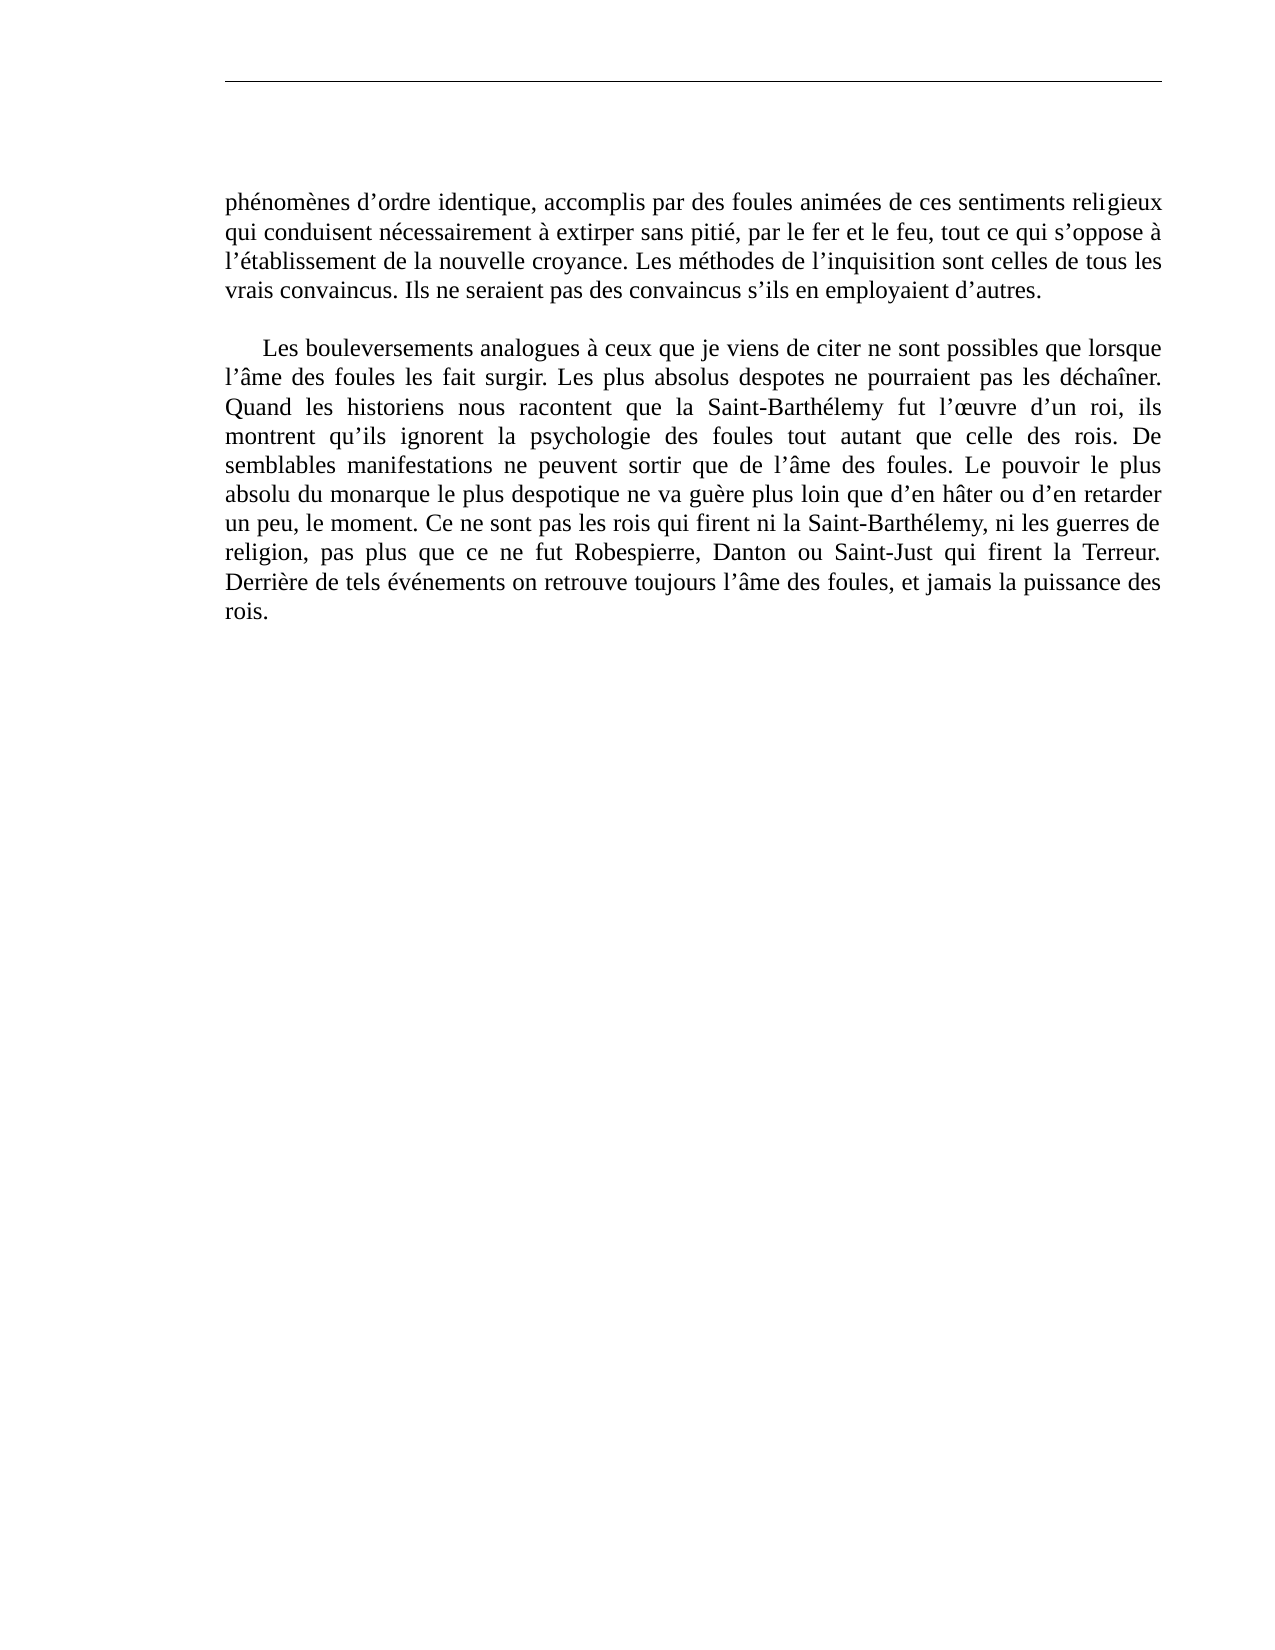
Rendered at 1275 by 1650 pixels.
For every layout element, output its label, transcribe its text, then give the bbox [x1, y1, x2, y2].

text phéno­mènes d’ordre identique, accomplis par des foules animées de ces sentiments reli­gieux qui conduisent nécessairement à extirper sans pitié, par le fer et le feu, tout ce qui s’oppose à l’établissement de la nouvelle croyance. Les méthodes de l’inquisi­tion sont celles de tous les vrais convaincus. Ils ne seraient pas des convaincus s’ils en employaient d’autres. [225, 187, 1162, 304]
text Les bouleversements analogues à ceux que je viens de citer ne sont possibles que lorsque l’âme des foules les fait surgir. Les plus absolus despotes ne pourraient pas les déchaîner. Quand les historiens nous racontent que la Saint-Barthélemy fut l’œuvre d’un roi, ils montrent qu’ils ignorent la psychologie des foules tout autant que celle des rois. De semblables manifestations ne peuvent sortir que de l’âme des foules. Le pouvoir le plus absolu du monarque le plus despotique ne va guère plus loin que d’en hâter ou d’en retarder un peu, le moment. Ce ne sont pas les rois qui firent ni la Saint-Barthélemy, ni les guerres de religion, pas plus que ce ne fut Robespierre, Danton ou Saint-Just qui firent la Terreur. Derrière de tels événements on retrouve toujours l’âme des foules, et jamais la puissance des rois. [225, 333, 1162, 625]
